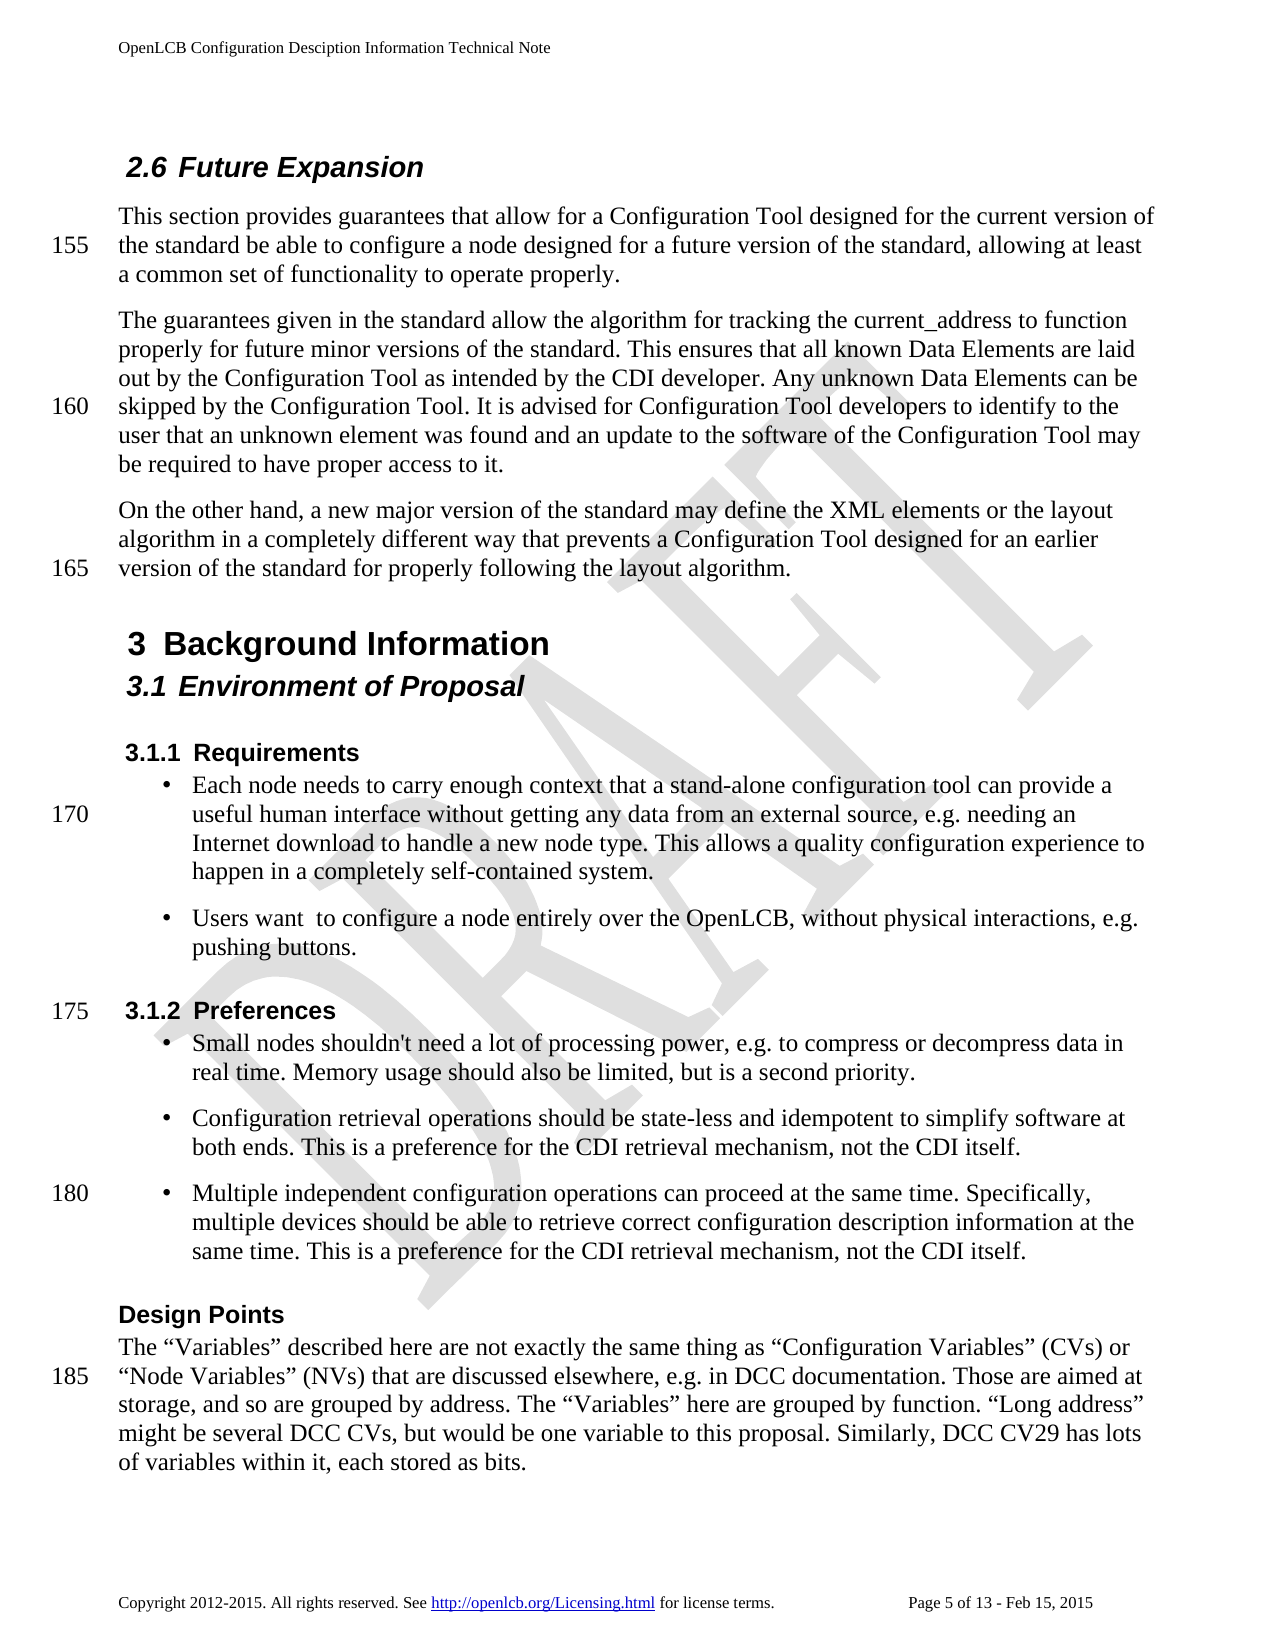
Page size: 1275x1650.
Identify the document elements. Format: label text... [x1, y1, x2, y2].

subtitle Future Expansion [118, 150, 1157, 183]
list Configuration retrieval operations should be state-less and idempotent to simplify software at both ends. This is a preference for the CDI retrieval mechanism, not the CDI itself. [162, 1103, 314, 1161]
subtitle Design Points [118, 1300, 1157, 1329]
list Each node needs to carry enough context that a stand-alone configuration tool can provide a useful human interface without getting any data from an external source, e.g. needing an Internet download to handle a new node type. This allows a quality configuration experience to happen in a completely self-contained system. [670, 825, 810, 885]
list Small nodes shouldn't need a lot of processing power, e.g. to compress or decompress data in real time. Memory usage should also be limited, but is a second priority. [534, 1028, 1157, 1085]
list Each node needs to carry enough context that a stand-alone configuration tool can provide a useful human interface without getting any data from an external source, e.g. needing an Internet download to handle a new node type. This allows a quality configuration experience to happen in a completely self-contained system. [594, 770, 701, 856]
subtitle Requirements [118, 738, 572, 767]
subtitle [1037, 669, 1157, 703]
list Multiple independent configuration operations can proceed at the same time. Specifically, multiple devices should be able to retrieve correct configuration description information at the same time. This is a preference for the CDI retrieval mechanism, not the CDI itself. [162, 1178, 401, 1264]
list Users want to configure a node entirely over the OpenLCB, without physical interactions, e.g. pushing buttons. [409, 903, 515, 960]
text The guarantees given in the standard allow the algorithm for tracking the current_address to function properly for future minor versions of the standard. This ensures that all known Data Elements are laid out by the Configuration Tool as intended by the CDI developer. Any unknown Data Elements can be skipped by the Configuration Tool. It is advised for Configuration Tool developers to identify to the user that an unknown element was found and an update to the software of the Configuration Tool may be required to have proper access to it. [118, 305, 1157, 478]
list Small nodes shouldn't need a lot of processing power, e.g. to compress or decompress data in real time. Memory usage should also be limited, but is a second priority. [428, 1028, 548, 1085]
list Users want to configure a node entirely over the OpenLCB, without physical interactions, e.g. pushing buttons. [162, 903, 423, 960]
text This section provides guarantees that allow for a Configuration Tool designed for the current version of the standard be able to configure a node designed for a future version of the standard, allowing at least a common set of functionality to operate properly. [118, 201, 1157, 287]
list Small nodes shouldn't need a lot of processing power, e.g. to compress or decompress data in real time. Memory usage should also be limited, but is a second priority. [162, 1035, 238, 1085]
list Configuration retrieval operations should be state-less and idempotent to simplify software at both ends. This is a preference for the CDI retrieval mechanism, not the CDI itself. [299, 1103, 488, 1161]
text The “Variables” described here are not exactly the same thing as “Configuration Variables” (CVs) or “Node Variables” (NVs) that are discussed elsewhere, e.g. in DCC documentation. Those are aimed at storage, and so are grouped by address. The “Variables” here are grouped by function. “Long address” might be several DCC CVs, but would be one variable to this proposal. Similarly, DCC CV29 has lots of variables within it, each stored as bits. [118, 1332, 1157, 1476]
list Multiple independent configuration operations can proceed at the same time. Specifically, multiple devices should be able to retrieve correct configuration description information at the same time. This is a preference for the CDI retrieval mechanism, not the CDI itself. [477, 1178, 1157, 1264]
subtitle [829, 624, 1024, 663]
subtitle [798, 669, 1033, 703]
subtitle [572, 738, 640, 767]
subtitle [841, 738, 1157, 767]
subtitle [653, 738, 827, 767]
text On the other hand, a new major version of the standard may define the XML elements or the layout algorithm in a completely different way that prevents a Configuration Tool designed for an earlier version of the standard for properly following the layout algorithm. [665, 495, 943, 582]
subtitle [1028, 624, 1157, 663]
text On the other hand, a new major version of the standard may define the XML elements or the layout algorithm in a completely different way that prevents a Configuration Tool designed for an earlier version of the standard for properly following the layout algorithm. [118, 495, 693, 582]
list Small nodes shouldn't need a lot of processing power, e.g. to compress or decompress data in real time. Memory usage should also be limited, but is a second priority. [224, 1028, 437, 1085]
subtitle Preferences [393, 996, 488, 1025]
list Users want to configure a node entirely over the OpenLCB, without physical interactions, e.g. pushing buttons. [687, 903, 1157, 960]
subtitle [727, 624, 818, 663]
subtitle Background Information [118, 624, 723, 663]
subtitle Environment of Proposal [118, 669, 528, 703]
list Each node needs to carry enough context that a stand-alone configuration tool can provide a useful human interface without getting any data from an external source, e.g. needing an Internet download to handle a new node type. This allows a quality configuration experience to happen in a completely self-contained system. [366, 828, 493, 885]
list Configuration retrieval operations should be state-less and idempotent to simplify software at both ends. This is a preference for the CDI retrieval mechanism, not the CDI itself. [491, 1103, 1157, 1161]
subtitle Preferences [214, 996, 376, 1025]
subtitle Preferences [502, 996, 631, 1025]
list Multiple independent configuration operations can proceed at the same time. Specifically, multiple devices should be able to retrieve correct configuration description information at the same time. This is a preference for the CDI retrieval mechanism, not the CDI itself. [374, 1178, 494, 1251]
list Each node needs to carry enough context that a stand-alone configuration tool can provide a useful human interface without getting any data from an external source, e.g. needing an Internet download to handle a new node type. This allows a quality configuration experience to happen in a completely self-contained system. [162, 770, 653, 885]
list Users want to configure a node entirely over the OpenLCB, without physical interactions, e.g. pushing buttons. [538, 903, 705, 960]
subtitle Preferences [648, 996, 1157, 1025]
list Each node needs to carry enough context that a stand-alone configuration tool can provide a useful human interface without getting any data from an external source, e.g. needing an Internet download to handle a new node type. This allows a quality configuration experience to happen in a completely self-contained system. [700, 770, 1157, 885]
text On the other hand, a new major version of the standard may define the XML elements or the layout algorithm in a completely different way that prevents a Configuration Tool designed for an earlier version of the standard for properly following the layout algorithm. [899, 495, 1157, 582]
subtitle Preferences [118, 996, 191, 1025]
subtitle [552, 669, 763, 703]
